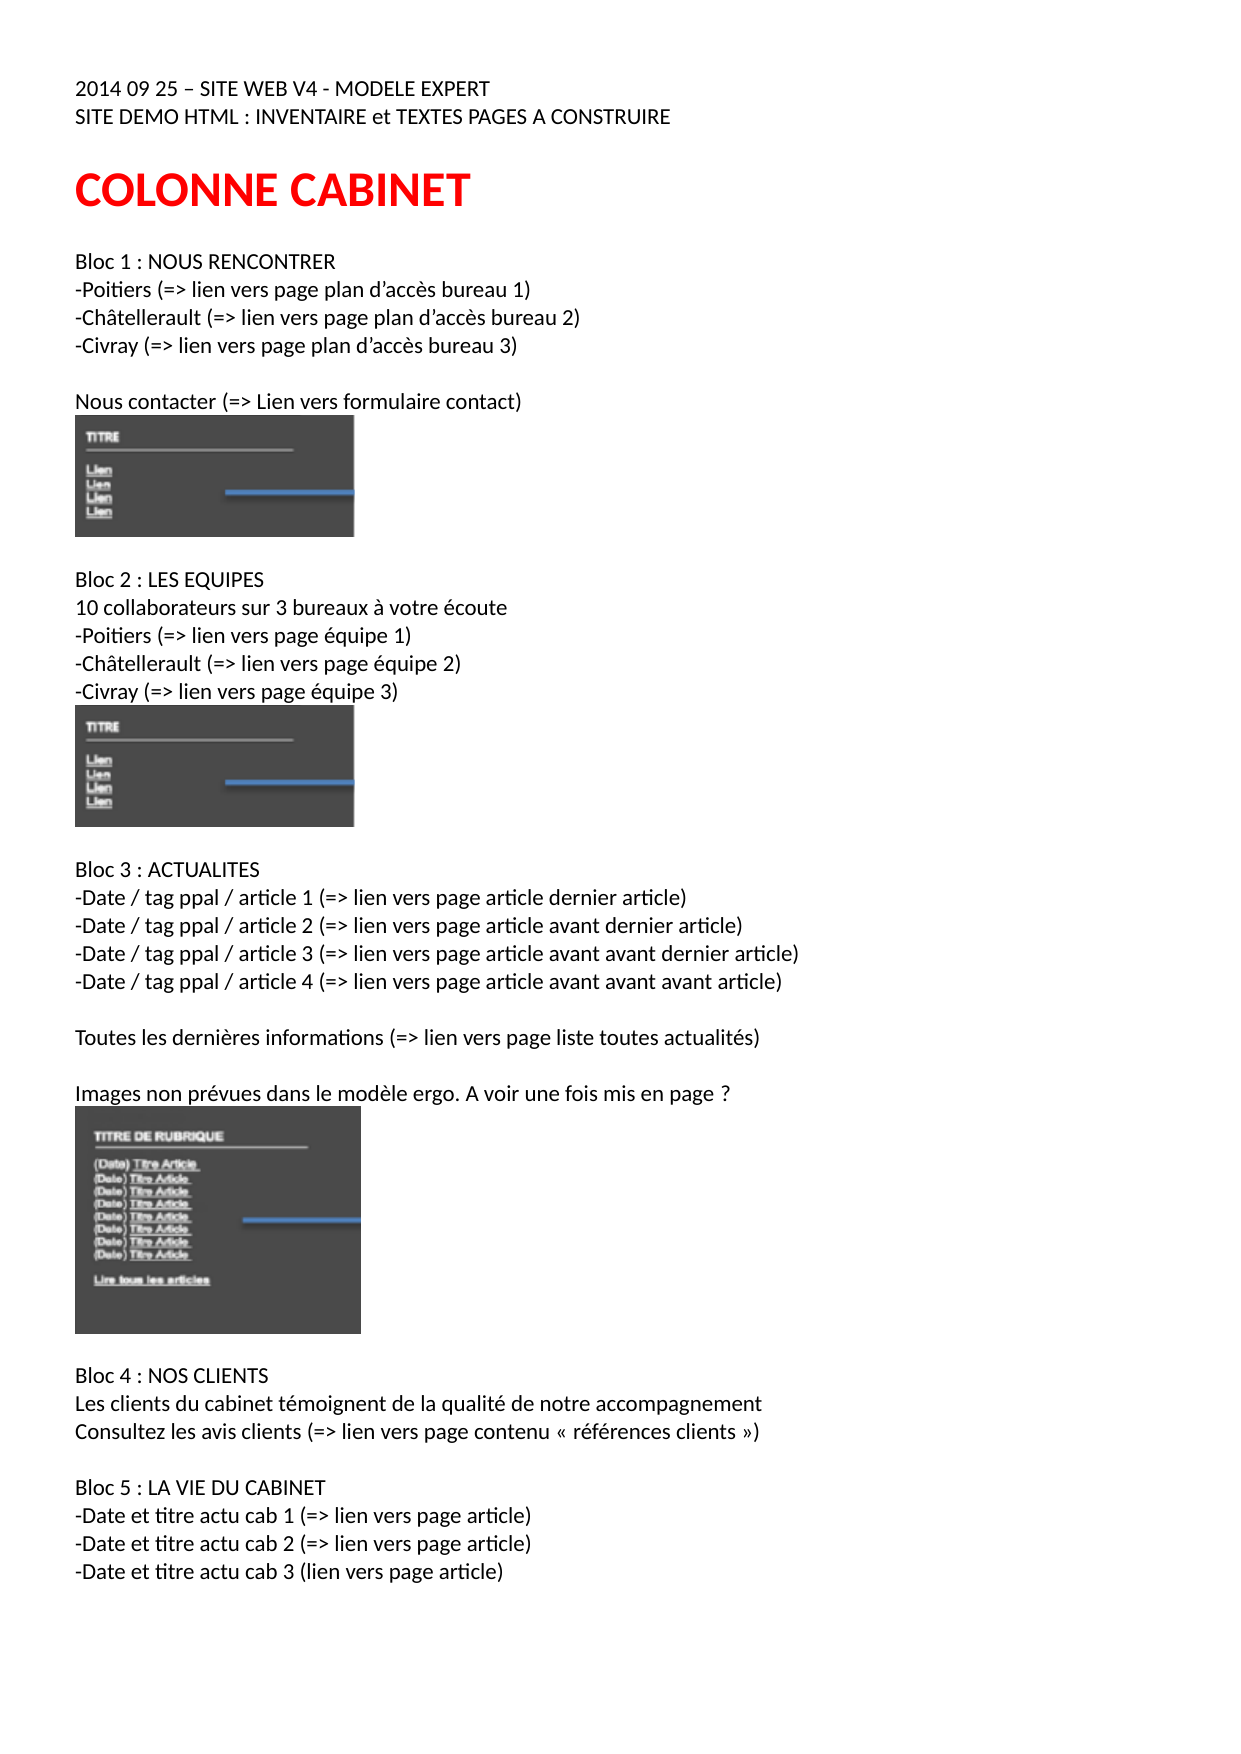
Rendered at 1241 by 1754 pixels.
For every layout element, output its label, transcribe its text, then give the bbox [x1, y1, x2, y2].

text Les clients du cabinet témoignent de la qualité de notre accompagnement [75, 1389, 1165, 1417]
text Bloc 5 : LA VIE DU CABINET [75, 1473, 1165, 1501]
text Bloc 4 : NOS CLIENTS [75, 1361, 1165, 1389]
text -Date / tag ppal / article 2 (=> lien vers page article avant dernier article) [75, 911, 1165, 939]
text -Poitiers (=> lien vers page équipe 1) [75, 621, 1165, 649]
text -Civray (=> lien vers page équipe 3) [75, 677, 1165, 705]
text COLONNE CABINET [75, 158, 1165, 219]
text Bloc 3 : ACTUALITES [75, 855, 1165, 883]
text -Date / tag ppal / article 1 (=> lien vers page article dernier article) [75, 883, 1165, 911]
text -Date et titre actu cab 2 (=> lien vers page article) [75, 1529, 1165, 1557]
text -Date et titre actu cab 3 (lien vers page article) [75, 1557, 1165, 1586]
text Bloc 1 : NOUS RENCONTRER [75, 247, 1165, 275]
text -Date et titre actu cab 1 (=> lien vers page article) [75, 1501, 1165, 1529]
text Consultez les avis clients (=> lien vers page contenu « références clients ») [75, 1417, 1165, 1445]
text -Civray (=> lien vers page plan d’accès bureau 3) [75, 331, 1165, 359]
text Images non prévues dans le modèle ergo. A voir une fois mis en page ? [75, 1079, 1165, 1107]
text -Poitiers (=> lien vers page plan d’accès bureau 1) [75, 275, 1165, 303]
text Toutes les dernières informations (=> lien vers page liste toutes actualités) [75, 1023, 1165, 1051]
text Bloc 2 : LES EQUIPES [75, 565, 1165, 593]
text -Châtellerault (=> lien vers page équipe 2) [75, 649, 1165, 677]
text -Date / tag ppal / article 4 (=> lien vers page article avant avant avant article) [75, 967, 1165, 995]
text 10 collaborateurs sur 3 bureaux à votre écoute [75, 593, 1165, 621]
text -Date / tag ppal / article 3 (=> lien vers page article avant avant dernier article) [75, 939, 1165, 967]
text Nous contacter (=> Lien vers formulaire contact) [75, 387, 1165, 415]
text -Châtellerault (=> lien vers page plan d’accès bureau 2) [75, 303, 1165, 331]
